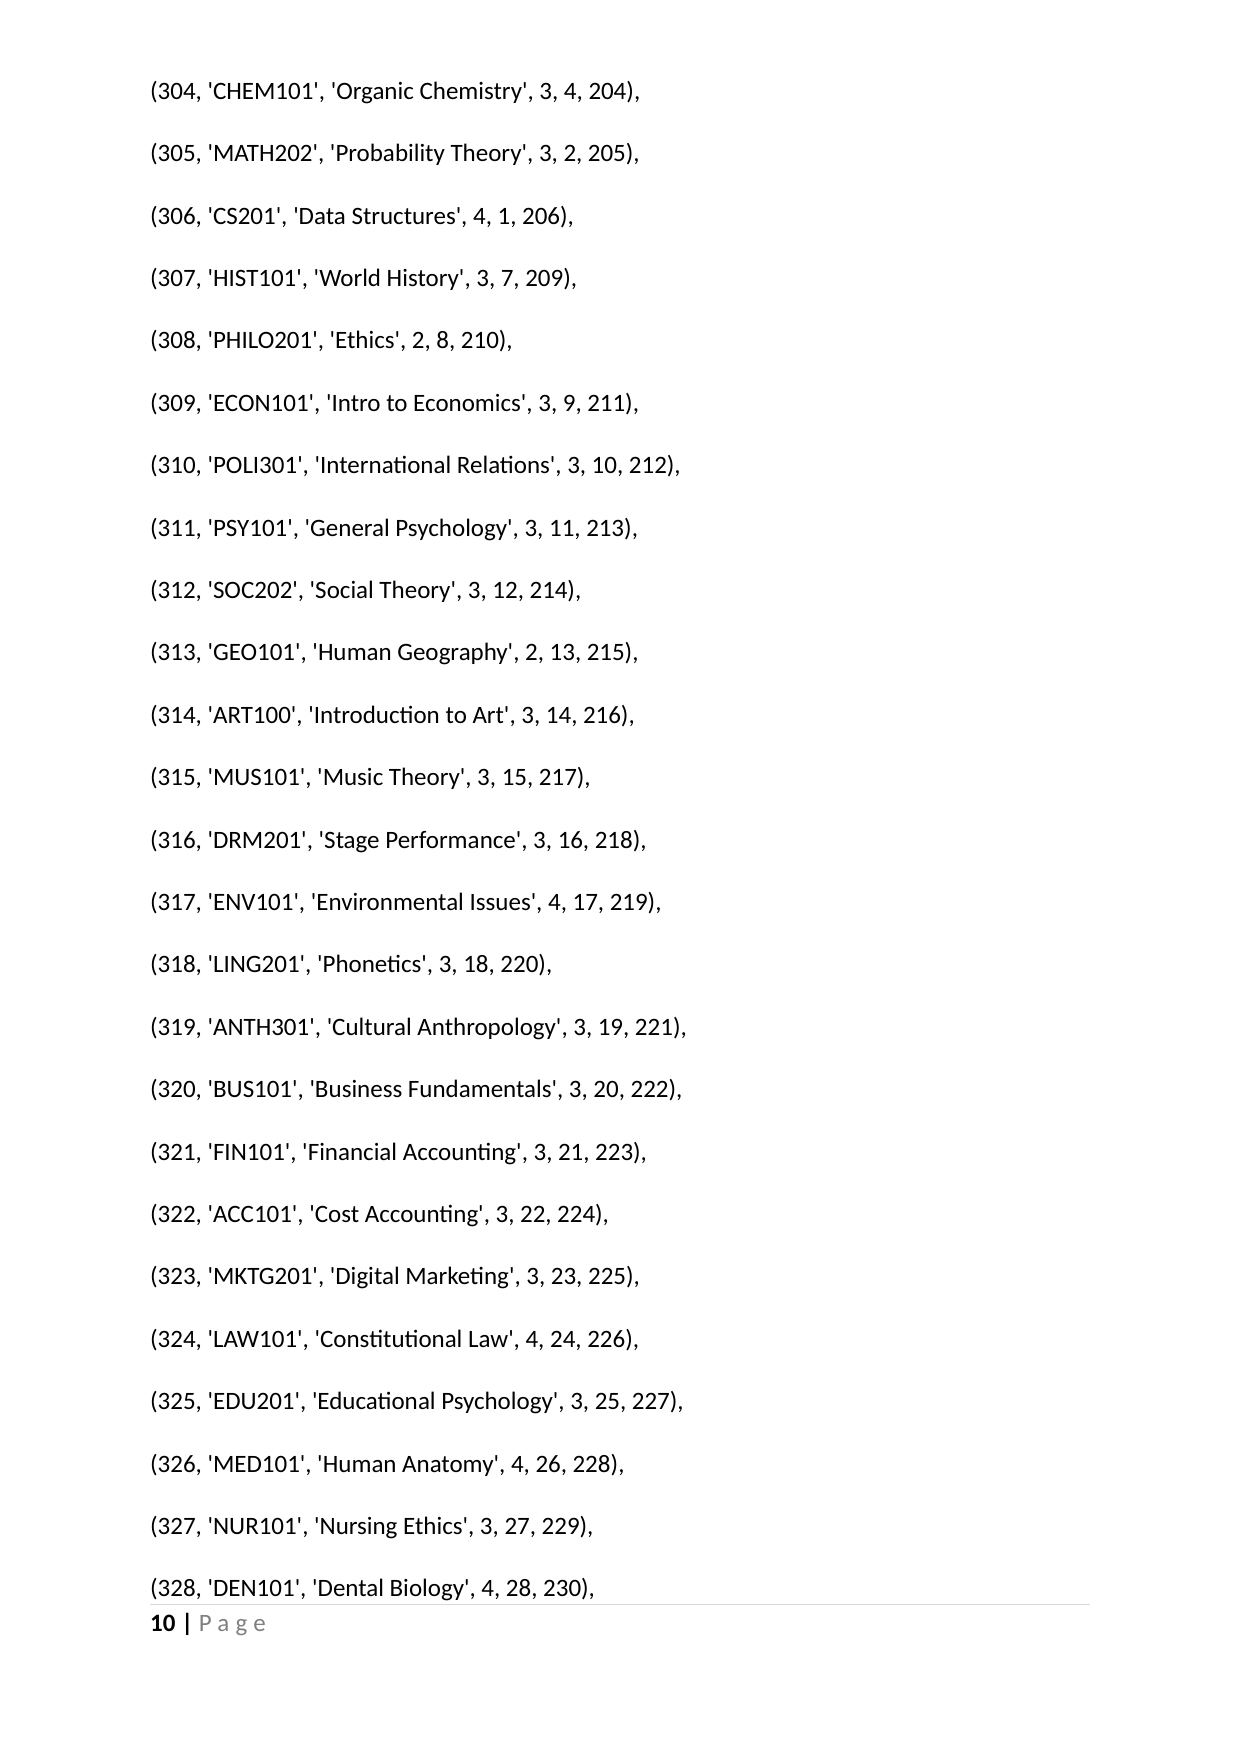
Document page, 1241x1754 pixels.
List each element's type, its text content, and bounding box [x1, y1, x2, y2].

text (304, 'CHEM101', 'Organic Chemistry', 3, 4, 204), [150, 75, 1090, 106]
text (309, 'ECON101', 'Intro to Economics', 3, 9, 211), [150, 387, 1090, 417]
text (323, 'MKTG201', 'Digital Marketing', 3, 23, 225), [150, 1261, 1090, 1291]
text (308, 'PHILO201', 'Ethics', 2, 8, 210), [150, 324, 1090, 355]
text (305, 'MATH202', 'Probability Theory', 3, 2, 205), [150, 137, 1090, 168]
text (326, 'MED101', 'Human Anatomy', 4, 26, 228), [150, 1448, 1090, 1478]
text (327, 'NUR101', 'Nursing Ethics', 3, 27, 229), [150, 1510, 1090, 1541]
text (312, 'SOC202', 'Social Theory', 3, 12, 214), [150, 574, 1090, 605]
text (316, 'DRM201', 'Stage Performance', 3, 16, 218), [150, 824, 1090, 854]
text (320, 'BUS101', 'Business Fundamentals', 3, 20, 222), [150, 1073, 1090, 1104]
text (310, 'POLI301', 'International Relations', 3, 10, 212), [150, 449, 1090, 480]
text (311, 'PSY101', 'General Psychology', 3, 11, 213), [150, 512, 1090, 542]
text (307, 'HIST101', 'World History', 3, 7, 209), [150, 262, 1090, 293]
text (315, 'MUS101', 'Music Theory', 3, 15, 217), [150, 761, 1090, 792]
text (306, 'CS201', 'Data Structures', 4, 1, 206), [150, 200, 1090, 230]
text (314, 'ART100', 'Introduction to Art', 3, 14, 216), [150, 699, 1090, 729]
text (322, 'ACC101', 'Cost Accounting', 3, 22, 224), [150, 1198, 1090, 1229]
text (328, 'DEN101', 'Dental Biology', 4, 28, 230), [150, 1572, 1090, 1603]
text (313, 'GEO101', 'Human Geography', 2, 13, 215), [150, 637, 1090, 667]
text (319, 'ANTH301', 'Cultural Anthropology', 3, 19, 221), [150, 1011, 1090, 1041]
text (318, 'LING201', 'Phonetics', 3, 18, 220), [150, 948, 1090, 979]
text (325, 'EDU201', 'Educational Psychology', 3, 25, 227), [150, 1385, 1090, 1416]
text (321, 'FIN101', 'Financial Accounting', 3, 21, 223), [150, 1136, 1090, 1166]
text (324, 'LAW101', 'Constitutional Law', 4, 24, 226), [150, 1323, 1090, 1353]
text (317, 'ENV101', 'Environmental Issues', 4, 17, 219), [150, 886, 1090, 917]
